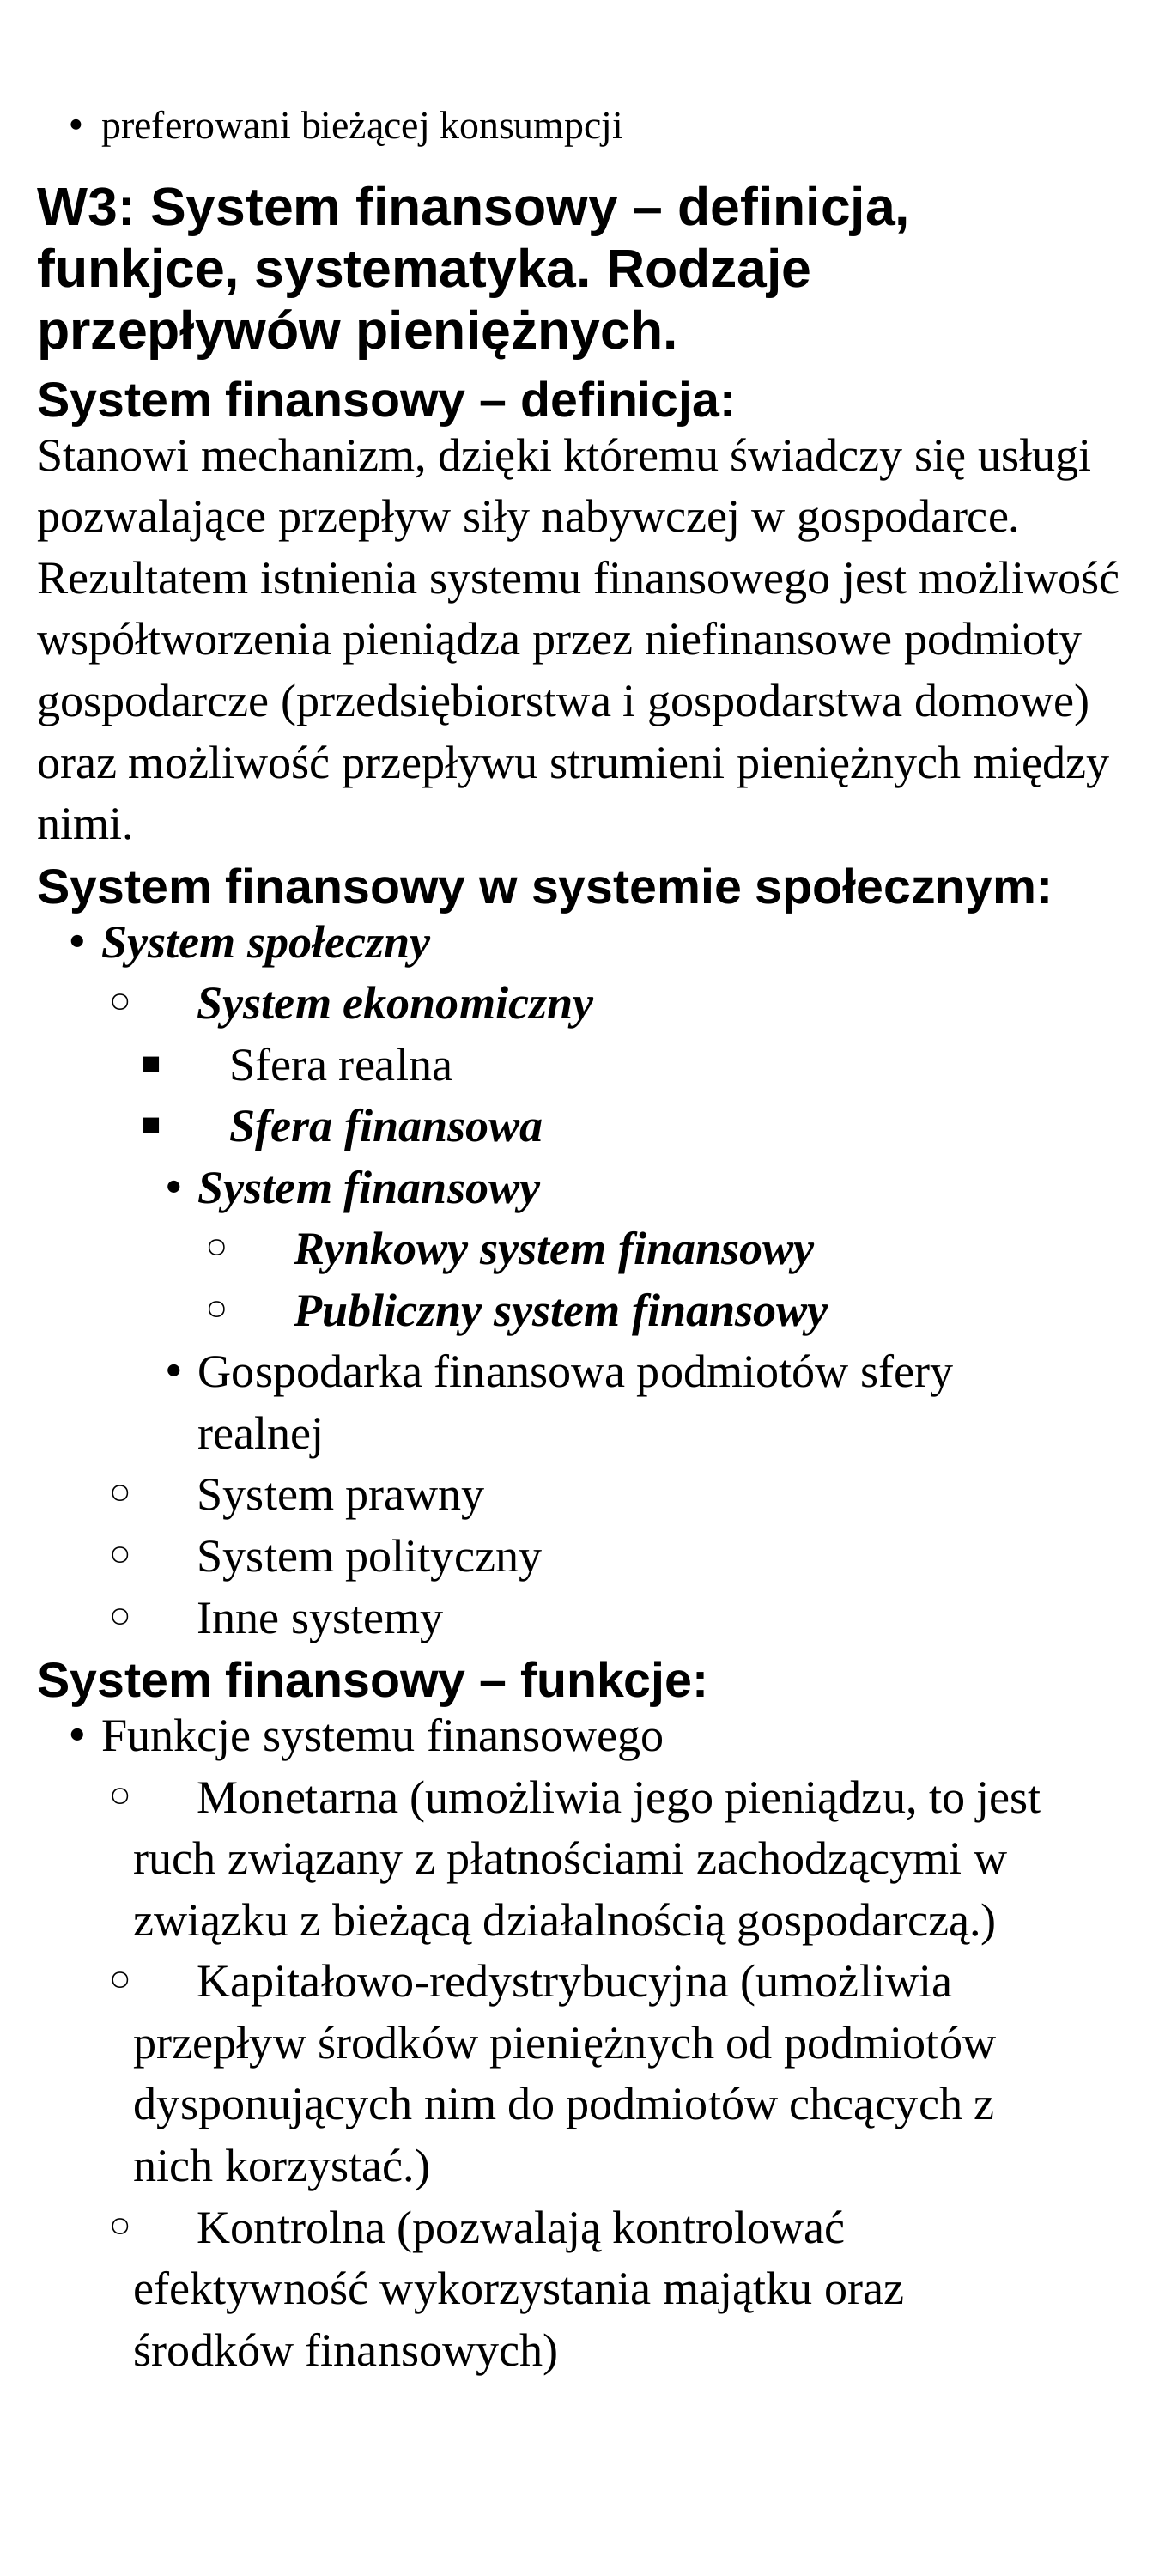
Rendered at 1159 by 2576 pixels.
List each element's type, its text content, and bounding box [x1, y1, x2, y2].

text Rezultatem istnienia systemu finansowego jest możliwość współtworzenia pieniądza przez niefinansowe podmioty gospodarcze (przedsiębiorstwa i gospodarstwa domowe) oraz możliwość przepływu strumieni pieniężnych między nimi. [37, 550, 1122, 849]
list Kapitałowo-redystrybucyjna (umożliwia przepływ środków pieniężnych od podmiotów dysponujących nim do podmiotów chcących z nich korzystać.) [101, 1953, 1058, 2191]
list Gospodarka finansowa podmiotów sfery realnej [166, 1344, 1058, 1459]
subtitle System finansowy – funkcje: [37, 1651, 1159, 1708]
subtitle W3: System finansowy – definicja, funkjce, systematyka. Rodzaje przepływów pieniężnych. [37, 175, 1113, 360]
list Sfera finansowa [134, 1098, 1058, 1151]
subtitle System finansowy w systemie społecznym: [37, 857, 1159, 914]
list Publiczny system finansowy [198, 1283, 1058, 1336]
list Rynkowy system finansowy [198, 1221, 1058, 1274]
list Funkcje systemu finansowego [70, 1708, 1058, 1761]
text Stanowi mechanizm, dzięki któremu świadczy się usługi [37, 428, 1122, 481]
list System społeczny [70, 914, 1058, 968]
list Sfera realna [134, 1036, 1058, 1091]
list Inne systemy [101, 1590, 1058, 1643]
text pozwalające przepływ siły nabywczej w gospodarce. [37, 489, 1122, 542]
list System finansowy [166, 1160, 1058, 1213]
list preferowani bieżącej konsumpcji [70, 101, 1058, 147]
list System ekonomiczny [101, 975, 1058, 1029]
list System polityczny [101, 1528, 1058, 1582]
list Kontrolna (pozwalają kontrolować efektywność wykorzystania majątku oraz środków finansowych) [101, 2199, 1058, 2376]
list Monetarna (umożliwia jego pieniądzu, to jest ruch związany z płatnościami zachodzącymi w związku z bieżącą działalnością gospodarczą.) [101, 1770, 1058, 1946]
subtitle System finansowy – definicja: [37, 371, 1159, 428]
list System prawny [101, 1467, 1058, 1521]
